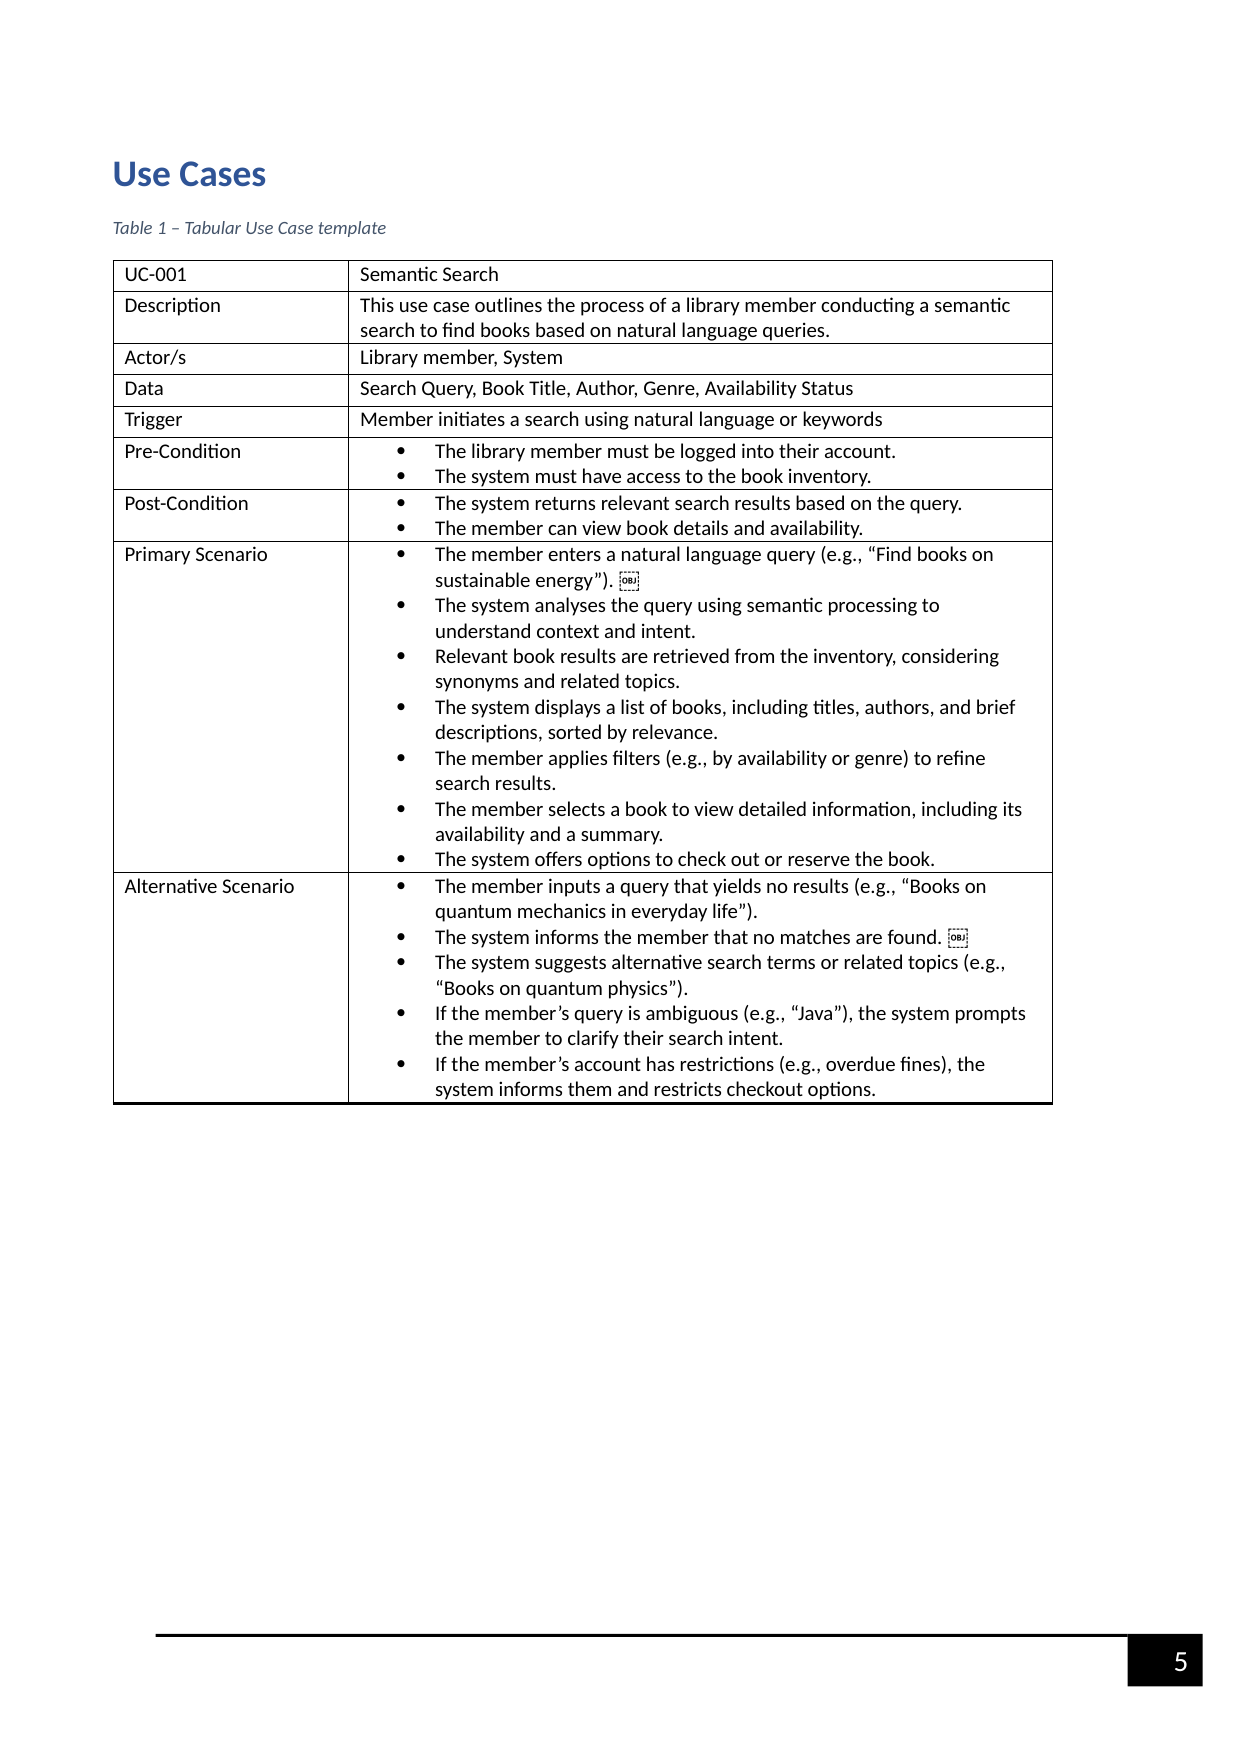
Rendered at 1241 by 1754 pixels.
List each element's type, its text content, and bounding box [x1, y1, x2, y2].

text Table 1 – Tabular Use Case template [112, 216, 1128, 239]
table_cell Description [114, 292, 348, 343]
table_cell The member inputs a query that yields no results (e.g., “Books on quantum mechanics in everyday life”). The system informs the member that no matches are found. ￼ The system suggests alternative search terms or related topics (e.g., “Books on quantum physics”). If the member’s query is ambiguous (e.g., “Java”), the system prompts the member to clarify their search intent. If the member’s account has restrictions (e.g., overdue fines), the system informs them and restricts checkout options. [349, 873, 1052, 1102]
table_header UC-001 [114, 261, 348, 291]
table_cell Trigger [114, 407, 348, 437]
table_cell Alternative Scenario [114, 873, 348, 1102]
table_cell The system returns relevant search results based on the query. The member can view book details and availability. [349, 490, 1052, 541]
text Use Cases [112, 150, 1128, 196]
table_cell Actor/s [114, 344, 348, 374]
table_cell Search Query, Book Title, Author, Genre, Availability Status [349, 375, 1052, 406]
table_cell This use case outlines the process of a library member conducting a semantic search to find books based on natural language queries. [349, 292, 1052, 343]
table_cell Data [114, 375, 348, 406]
table_cell Pre-Condition [114, 438, 348, 489]
table_cell The member enters a natural language query (e.g., “Find books on sustainable energy”). ￼ The system analyses the query using semantic processing to understand context and intent. Relevant book results are retrieved from the inventory, considering synonyms and related topics. The system displays a list of books, including titles, authors, and brief descriptions, sorted by relevance. The member applies filters (e.g., by availability or genre) to refine search results. The member selects a book to view detailed information, including its availability and a summary. The system offers options to check out or reserve the book. [349, 542, 1052, 872]
table_cell The library member must be logged into their account. The system must have access to the book inventory. [349, 438, 1052, 489]
table_cell Post-Condition [114, 490, 348, 541]
table_cell Library member, System [349, 344, 1052, 374]
table_cell Member initiates a search using natural language or keywords [349, 407, 1052, 437]
table_cell Primary Scenario [114, 542, 348, 872]
table_header Semantic Search [349, 261, 1052, 291]
